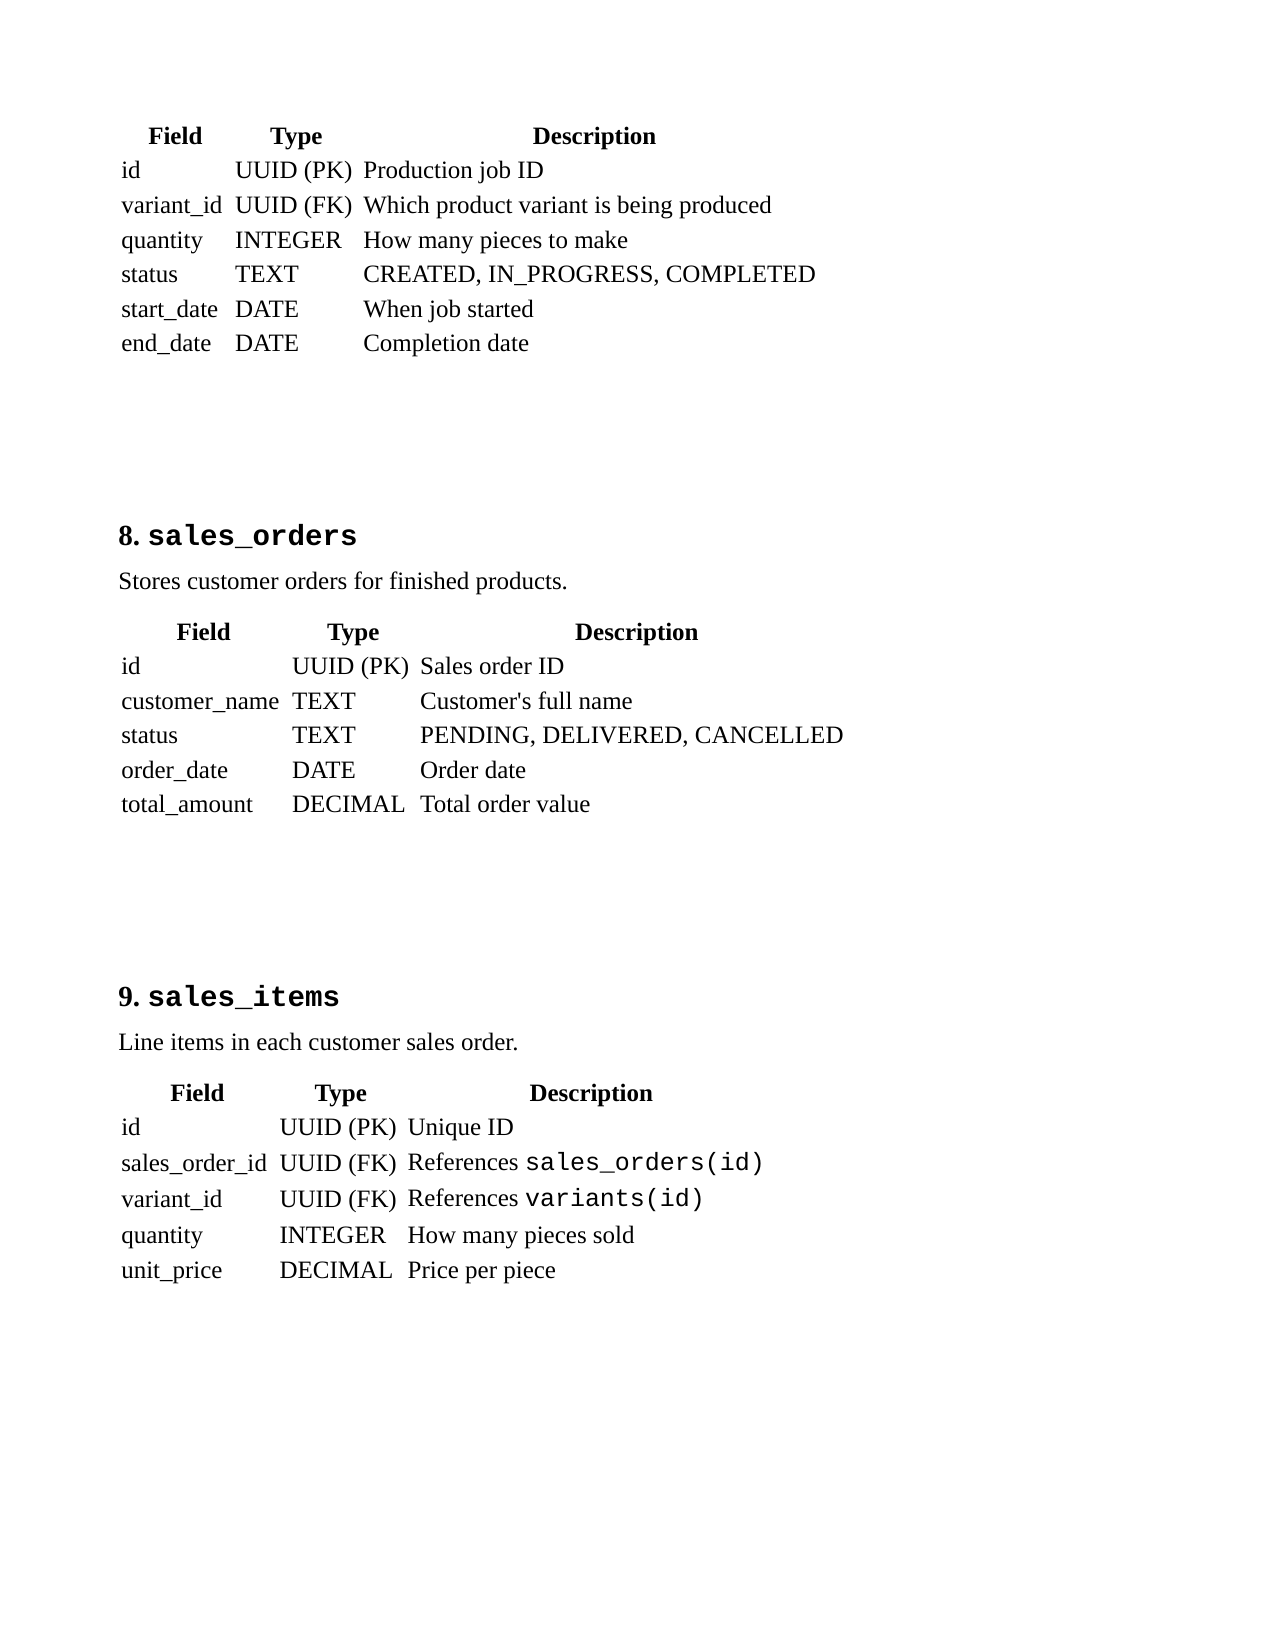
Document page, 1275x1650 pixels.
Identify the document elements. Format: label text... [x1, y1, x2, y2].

table_cell Which product variant is being produced [360, 187, 829, 222]
table_cell id [118, 1109, 276, 1144]
table_cell UUID (FK) [276, 1181, 404, 1217]
table_cell quantity [118, 1217, 276, 1252]
table_cell Order date [417, 752, 856, 787]
table_cell sales_order_id [118, 1144, 276, 1181]
table_cell DECIMAL [276, 1252, 404, 1286]
table_cell variant_id [118, 1181, 276, 1217]
table_cell INTEGER [276, 1217, 404, 1252]
table_header Type [232, 118, 360, 153]
table_cell end_date [118, 326, 232, 360]
table_cell UUID (PK) [276, 1109, 404, 1144]
table_cell unit_price [118, 1252, 276, 1286]
table_cell INTEGER [232, 222, 360, 256]
table_header Type [289, 614, 417, 648]
table_cell order_date [118, 752, 289, 787]
table_cell UUID (FK) [276, 1144, 404, 1181]
table_cell How many pieces sold [405, 1217, 777, 1252]
table_cell DATE [289, 752, 417, 787]
table_cell Sales order ID [417, 648, 856, 683]
table_header Type [276, 1075, 404, 1109]
subtitle 9. sales_items [118, 979, 1157, 1015]
table_cell Completion date [360, 326, 829, 360]
table_cell TEXT [289, 718, 417, 752]
table_cell How many pieces to make [360, 222, 829, 256]
table_cell DATE [232, 291, 360, 326]
table_cell start_date [118, 291, 232, 326]
text Stores customer orders for finished products. [118, 566, 1157, 595]
table_cell status [118, 256, 232, 291]
table_cell DECIMAL [289, 787, 417, 821]
table_cell Unique ID [405, 1109, 777, 1144]
table_header Field [118, 118, 232, 153]
table_header Description [405, 1075, 777, 1109]
table_cell References variants(id) [405, 1181, 777, 1217]
table_cell UUID (FK) [232, 187, 360, 222]
table_cell CREATED, IN_PROGRESS, COMPLETED [360, 256, 829, 291]
table_header Field [118, 614, 289, 648]
table_cell TEXT [232, 256, 360, 291]
table_cell When job started [360, 291, 829, 326]
text Line items in each customer sales order. [118, 1027, 1157, 1056]
table_cell PENDING, DELIVERED, CANCELLED [417, 718, 856, 752]
table_header Field [118, 1075, 276, 1109]
table_cell DATE [232, 326, 360, 360]
table_cell References sales_orders(id) [405, 1144, 777, 1181]
table_cell id [118, 648, 289, 683]
table_cell customer_name [118, 683, 289, 717]
table_cell Price per piece [405, 1252, 777, 1286]
table_header Description [417, 614, 856, 648]
table_cell Production job ID [360, 153, 829, 187]
table_cell TEXT [289, 683, 417, 717]
subtitle 8. sales_orders [118, 518, 1157, 554]
table_cell Total order value [417, 787, 856, 821]
table_cell id [118, 153, 232, 187]
table_cell UUID (PK) [289, 648, 417, 683]
table_header Description [360, 118, 829, 153]
table_cell Customer's full name [417, 683, 856, 717]
table_cell quantity [118, 222, 232, 256]
table_cell total_amount [118, 787, 289, 821]
table_cell UUID (PK) [232, 153, 360, 187]
table_cell variant_id [118, 187, 232, 222]
table_cell status [118, 718, 289, 752]
